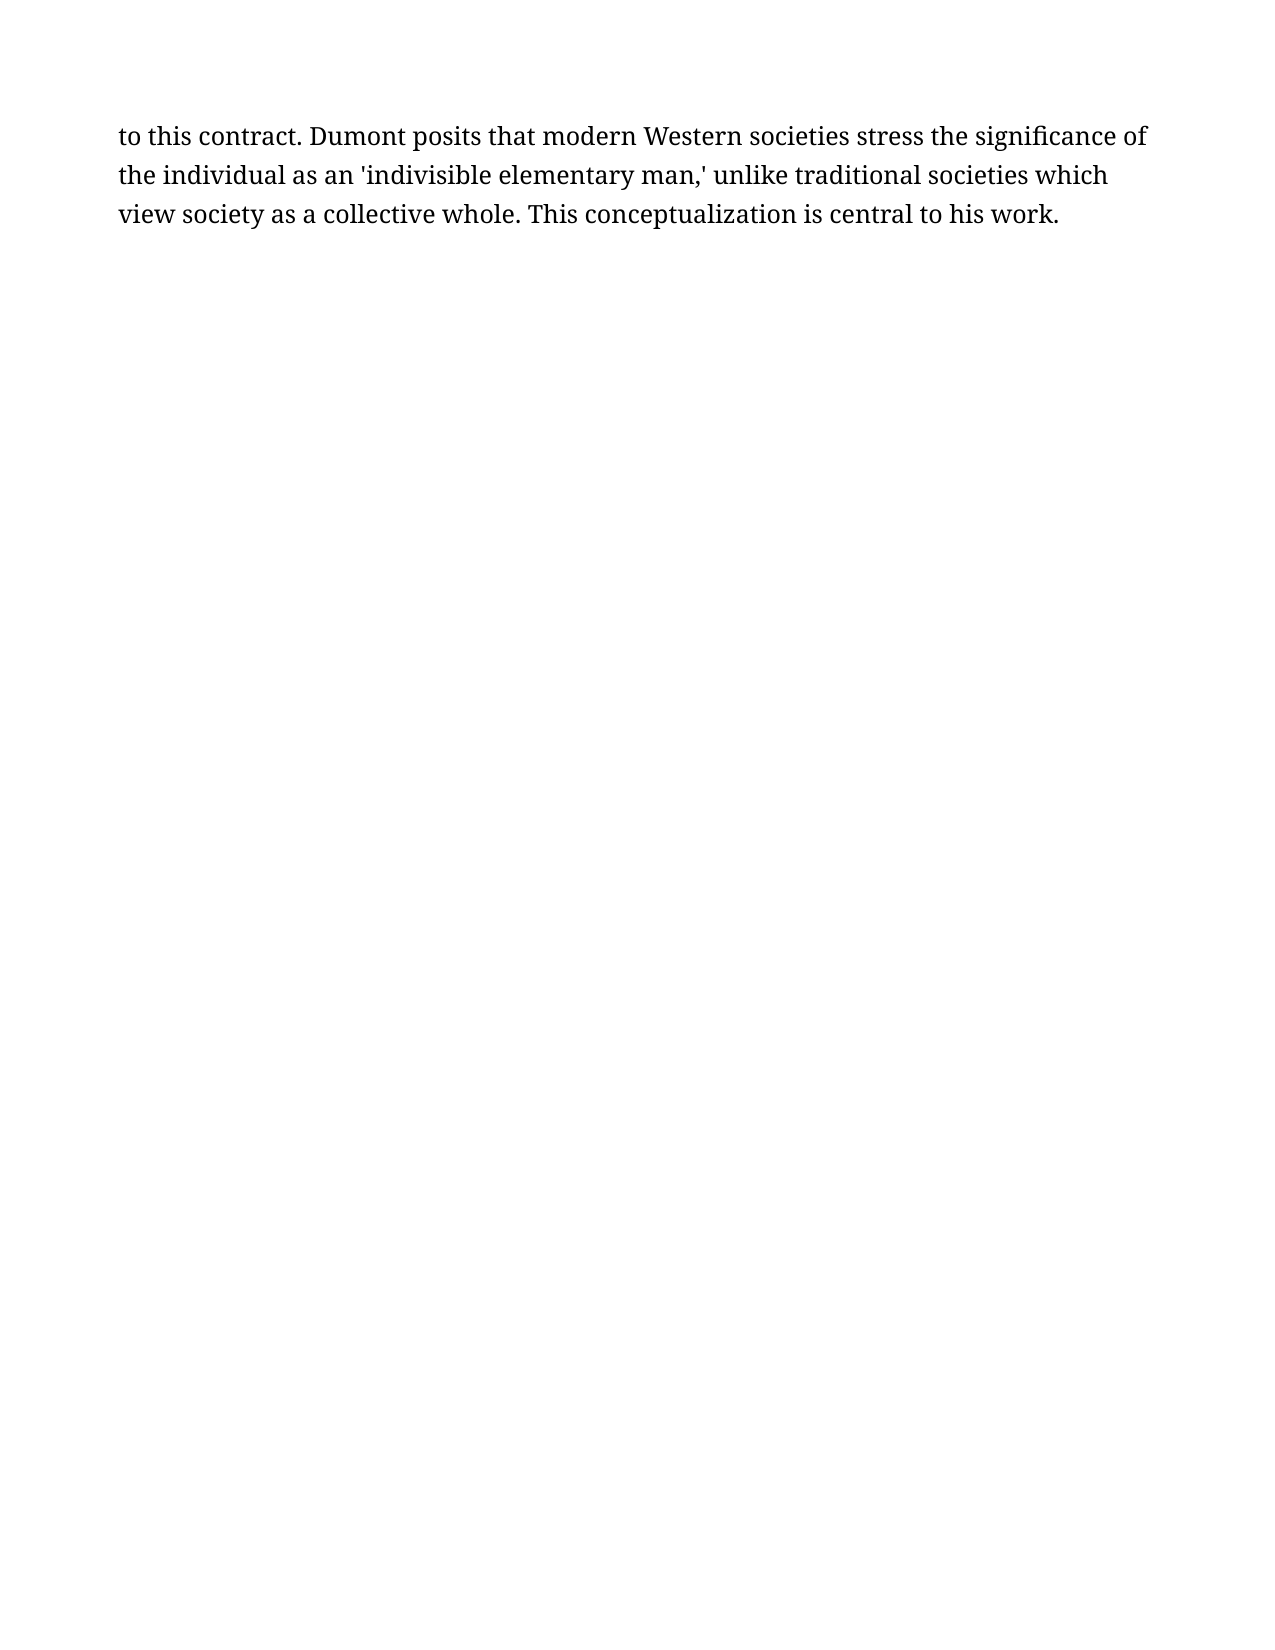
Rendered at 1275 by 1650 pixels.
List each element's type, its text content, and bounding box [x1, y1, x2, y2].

text to this contract. Dumont posits that modern Western societies stress the significance of the individual as an 'indivisible elementary man,' unlike traditional societies which view society as a collective whole. This conceptualization is central to his work. [118, 118, 1157, 231]
